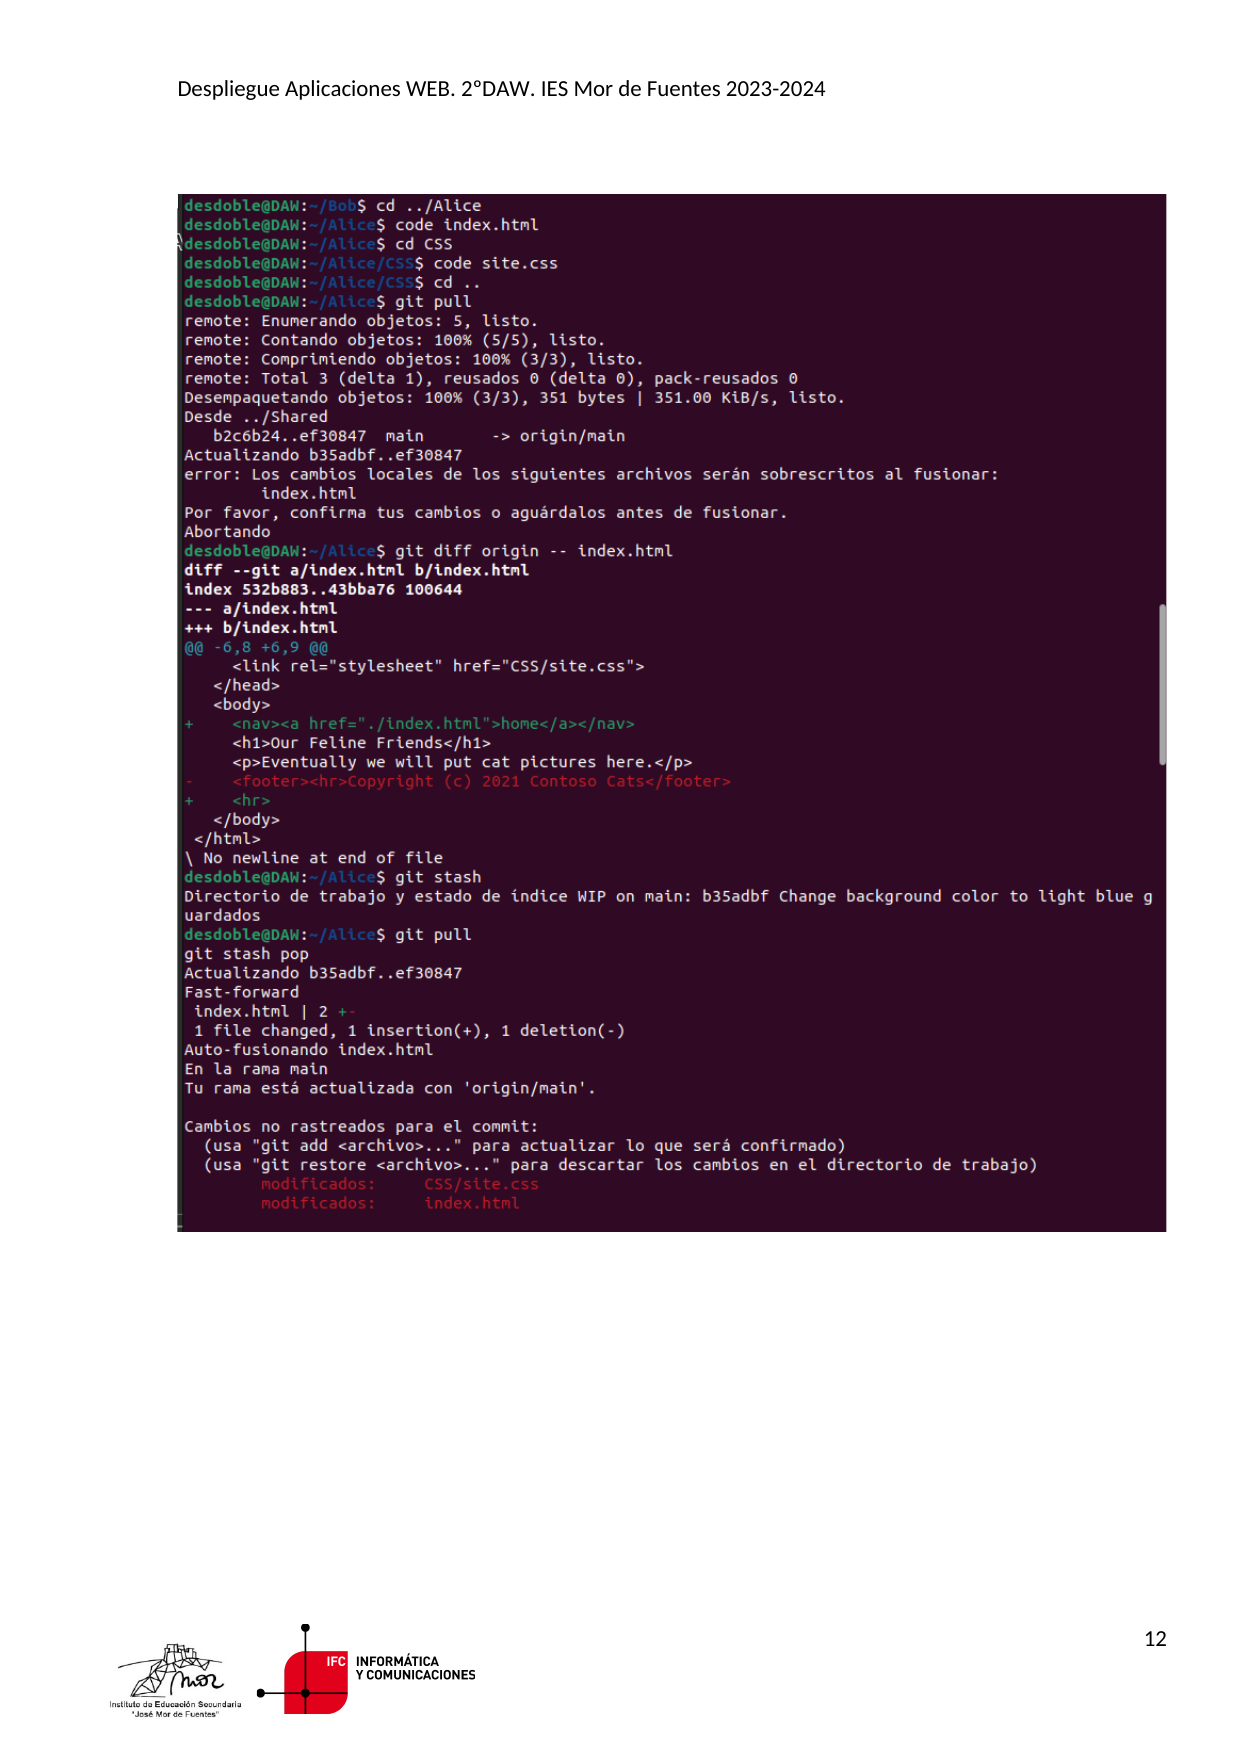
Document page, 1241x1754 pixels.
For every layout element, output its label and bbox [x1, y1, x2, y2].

picture [177, 194, 1167, 1232]
picture [256, 1624, 475, 1714]
picture [100, 1631, 249, 1736]
